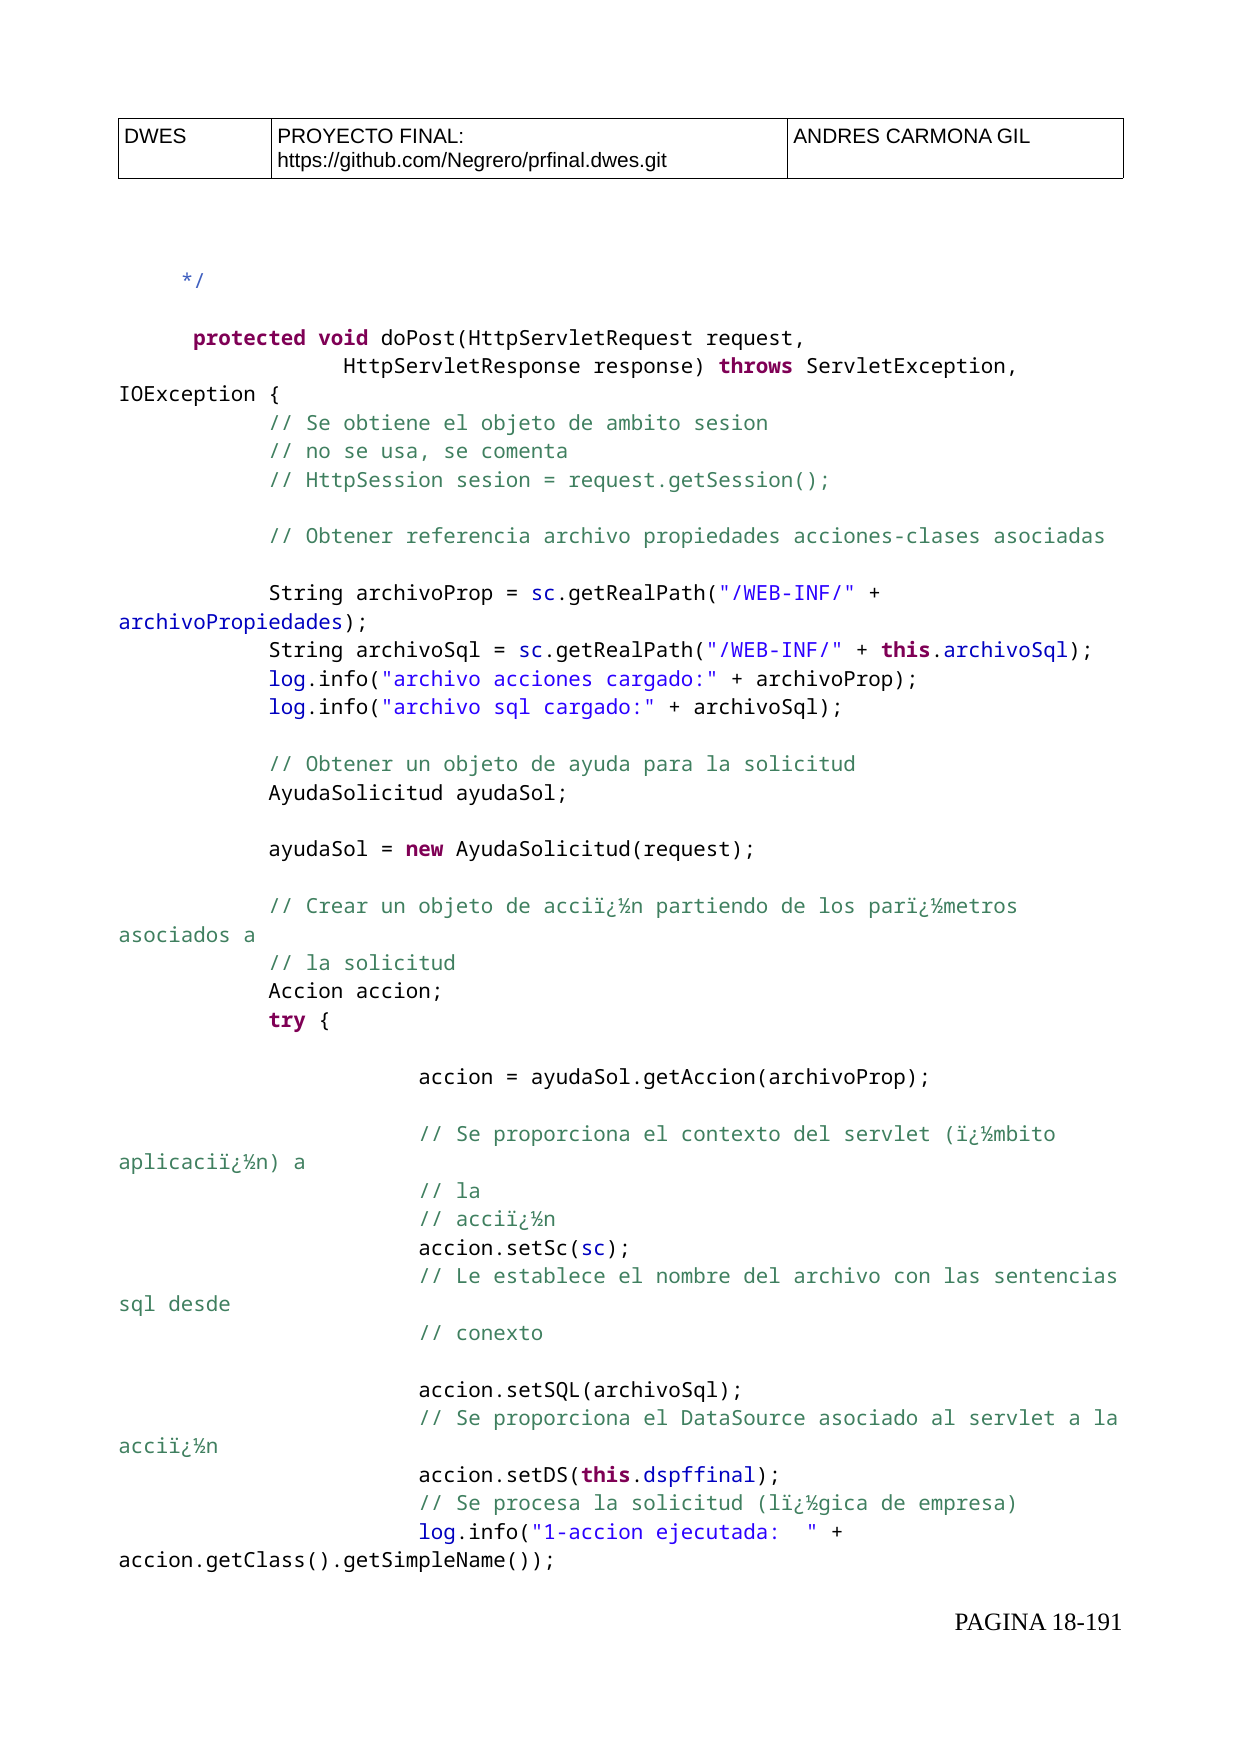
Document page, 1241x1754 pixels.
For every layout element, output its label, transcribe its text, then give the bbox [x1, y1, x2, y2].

text AyudaSolicitud ayudaSol; [118, 778, 1122, 806]
text // Obtener un objeto de ayuda para la solicitud [118, 749, 1122, 778]
text // Crear un objeto de acciï¿½n partiendo de los parï¿½metros asociados a [118, 891, 1122, 948]
text String archivoProp = sc.getRealPath("/WEB-INF/" + archivoPropiedades); [118, 578, 1122, 635]
text // acciï¿½n [118, 1204, 1122, 1233]
text accion = ayudaSol.getAccion(archivoProp); [118, 1062, 1122, 1090]
text Accion accion; [118, 977, 1122, 1005]
text // la solicitud [118, 948, 1122, 977]
text // HttpSession sesion = request.getSession(); [118, 465, 1122, 493]
text log.info("1-accion ejecutada: " + accion.getClass().getSimpleName()); [118, 1517, 1122, 1574]
text // Se proporciona el contexto del servlet (ï¿½mbito aplicaciï¿½n) a [118, 1119, 1122, 1176]
text log.info("archivo sql cargado:" + archivoSql); [118, 692, 1122, 721]
text // conexto [118, 1318, 1122, 1346]
text protected void doPost(HttpServletRequest request, [118, 323, 1122, 351]
text // Se procesa la solicitud (lï¿½gica de empresa) [118, 1488, 1122, 1517]
text ayudaSol = new AyudaSolicitud(request); [118, 834, 1122, 863]
text try { [118, 1005, 1122, 1033]
text // Se proporciona el DataSource asociado al servlet a la acciï¿½n [118, 1403, 1122, 1460]
text String archivoSql = sc.getRealPath("/WEB-INF/" + this.archivoSql); [118, 635, 1122, 664]
text // no se usa, se comenta [118, 436, 1122, 465]
text accion.setSc(sc); [118, 1233, 1122, 1261]
text // Se obtiene el objeto de ambito sesion [118, 408, 1122, 436]
text // la [118, 1176, 1122, 1204]
text accion.setDS(this.dspffinal); [118, 1460, 1122, 1488]
text HttpServletResponse response) throws ServletException, IOException { [118, 351, 1122, 408]
text */ [118, 266, 1122, 294]
text accion.setSQL(archivoSql); [118, 1375, 1122, 1403]
text // Obtener referencia archivo propiedades acciones-clases asociadas [118, 522, 1122, 550]
text log.info("archivo acciones cargado:" + archivoProp); [118, 664, 1122, 692]
text // Le establece el nombre del archivo con las sentencias sql desde [118, 1261, 1122, 1318]
